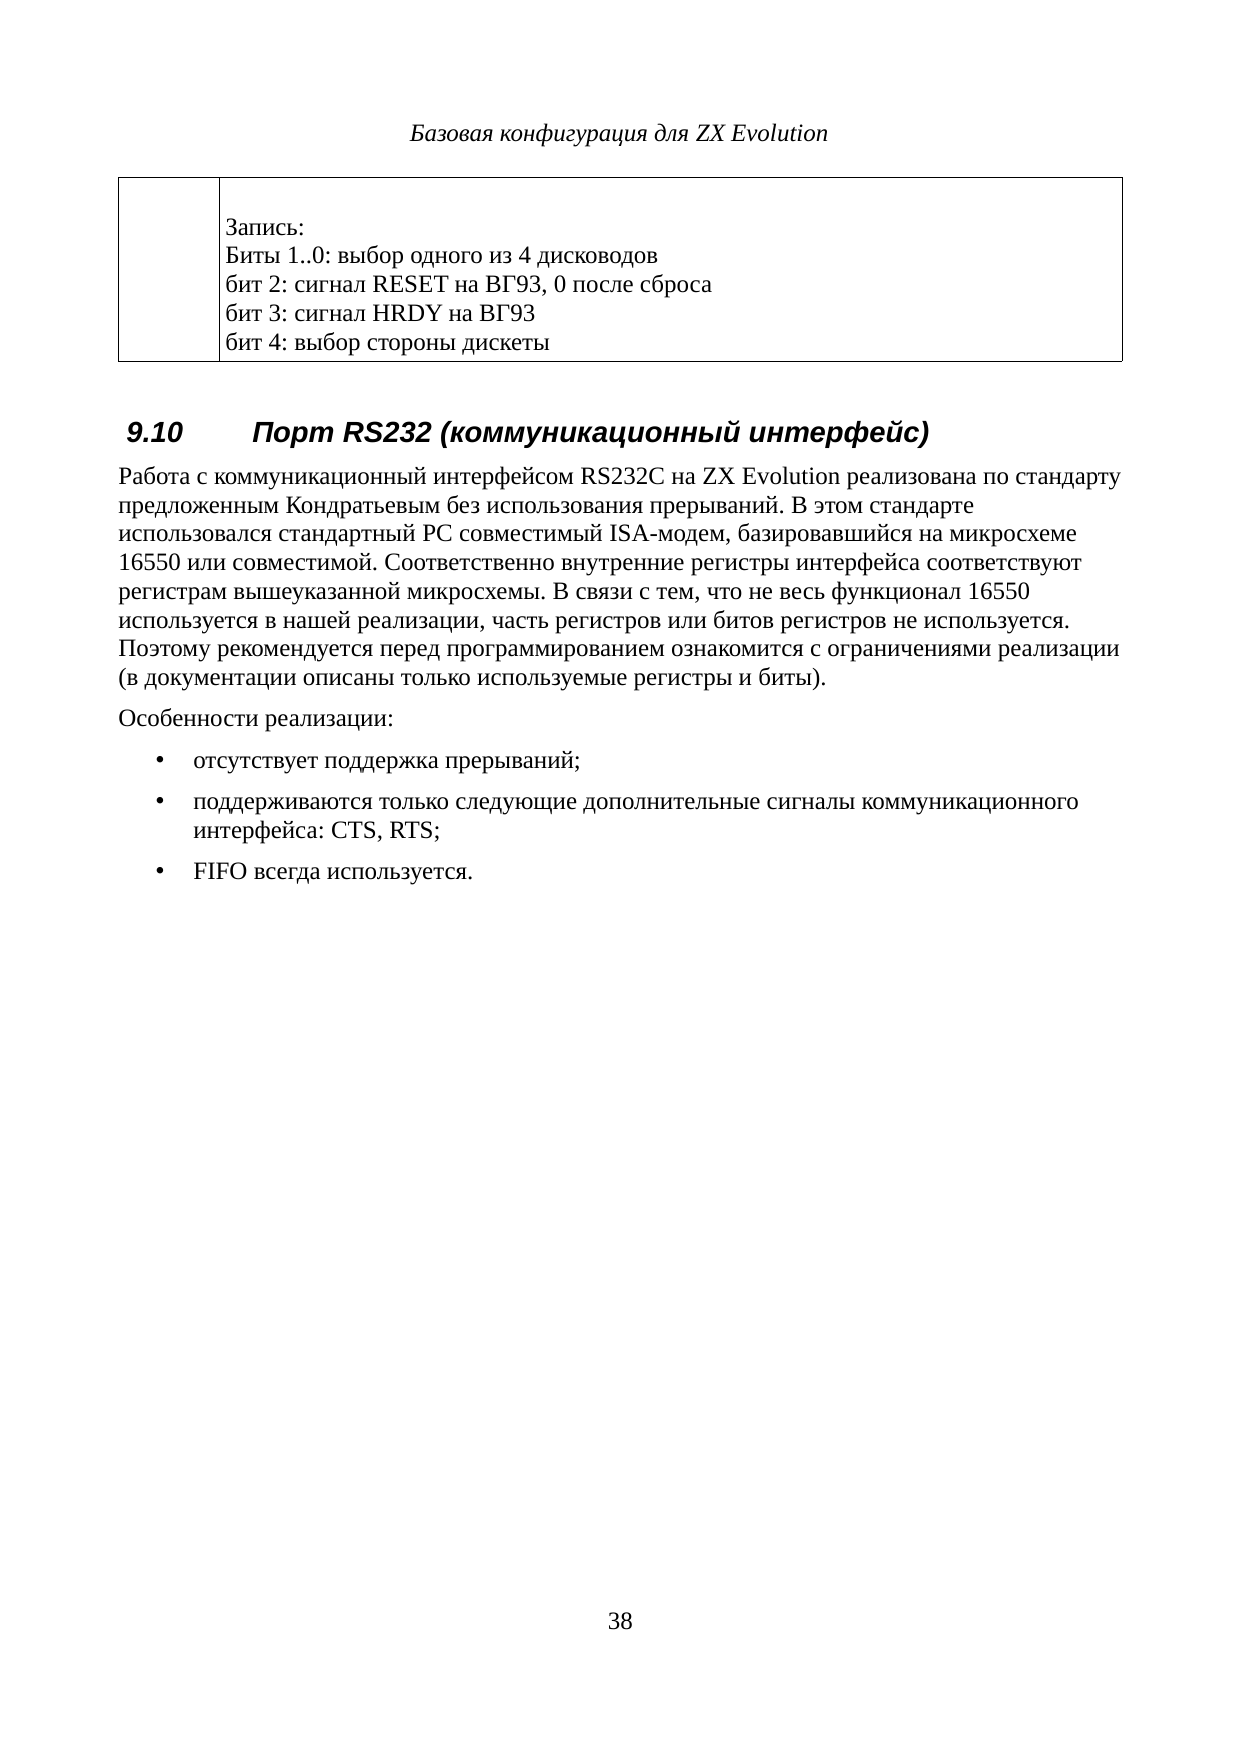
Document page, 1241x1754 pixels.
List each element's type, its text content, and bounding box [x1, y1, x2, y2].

table_cell Запись: Биты 1..0: выбор одного из 4 дисководов бит 2: сигнал RESET на ВГ93, 0 после сброса бит 3: сигнал HRDY на ВГ93 бит 4: выбор стороны дискеты [220, 178, 1122, 361]
list FIFO всегда используется. [156, 856, 1122, 885]
text Работа с коммуникационный интерфейсом RS232C на ZX Evolution реализована по стандарту предложенным Кондратьевым без использования прерываний. В этом стандарте использовался стандартный PC совместимый ISA-модем, базировавшийся на микросхеме 16550 или совместимой. Соответственно внутренние регистры интерфейса соответствуют регистрам вышеуказанной микросхемы. В связи с тем, что не весь функционал 16550 используется в нашей реализации, часть регистров или битов регистров не используется. Поэтому рекомендуется перед программированием ознакомится с ограничениями реализации (в документации описаны только используемые регистры и биты). [118, 461, 1122, 691]
table_cell [119, 178, 219, 361]
list поддерживаются только следующие дополнительные сигналы коммуникационного интерфейса: CTS, RTS; [156, 786, 1122, 843]
subtitle Порт RS232 (коммуникационный интерфейс) [118, 415, 1122, 448]
text Особенности реализации: [118, 703, 1122, 732]
list отсутствует поддержка прерываний; [156, 745, 1122, 773]
